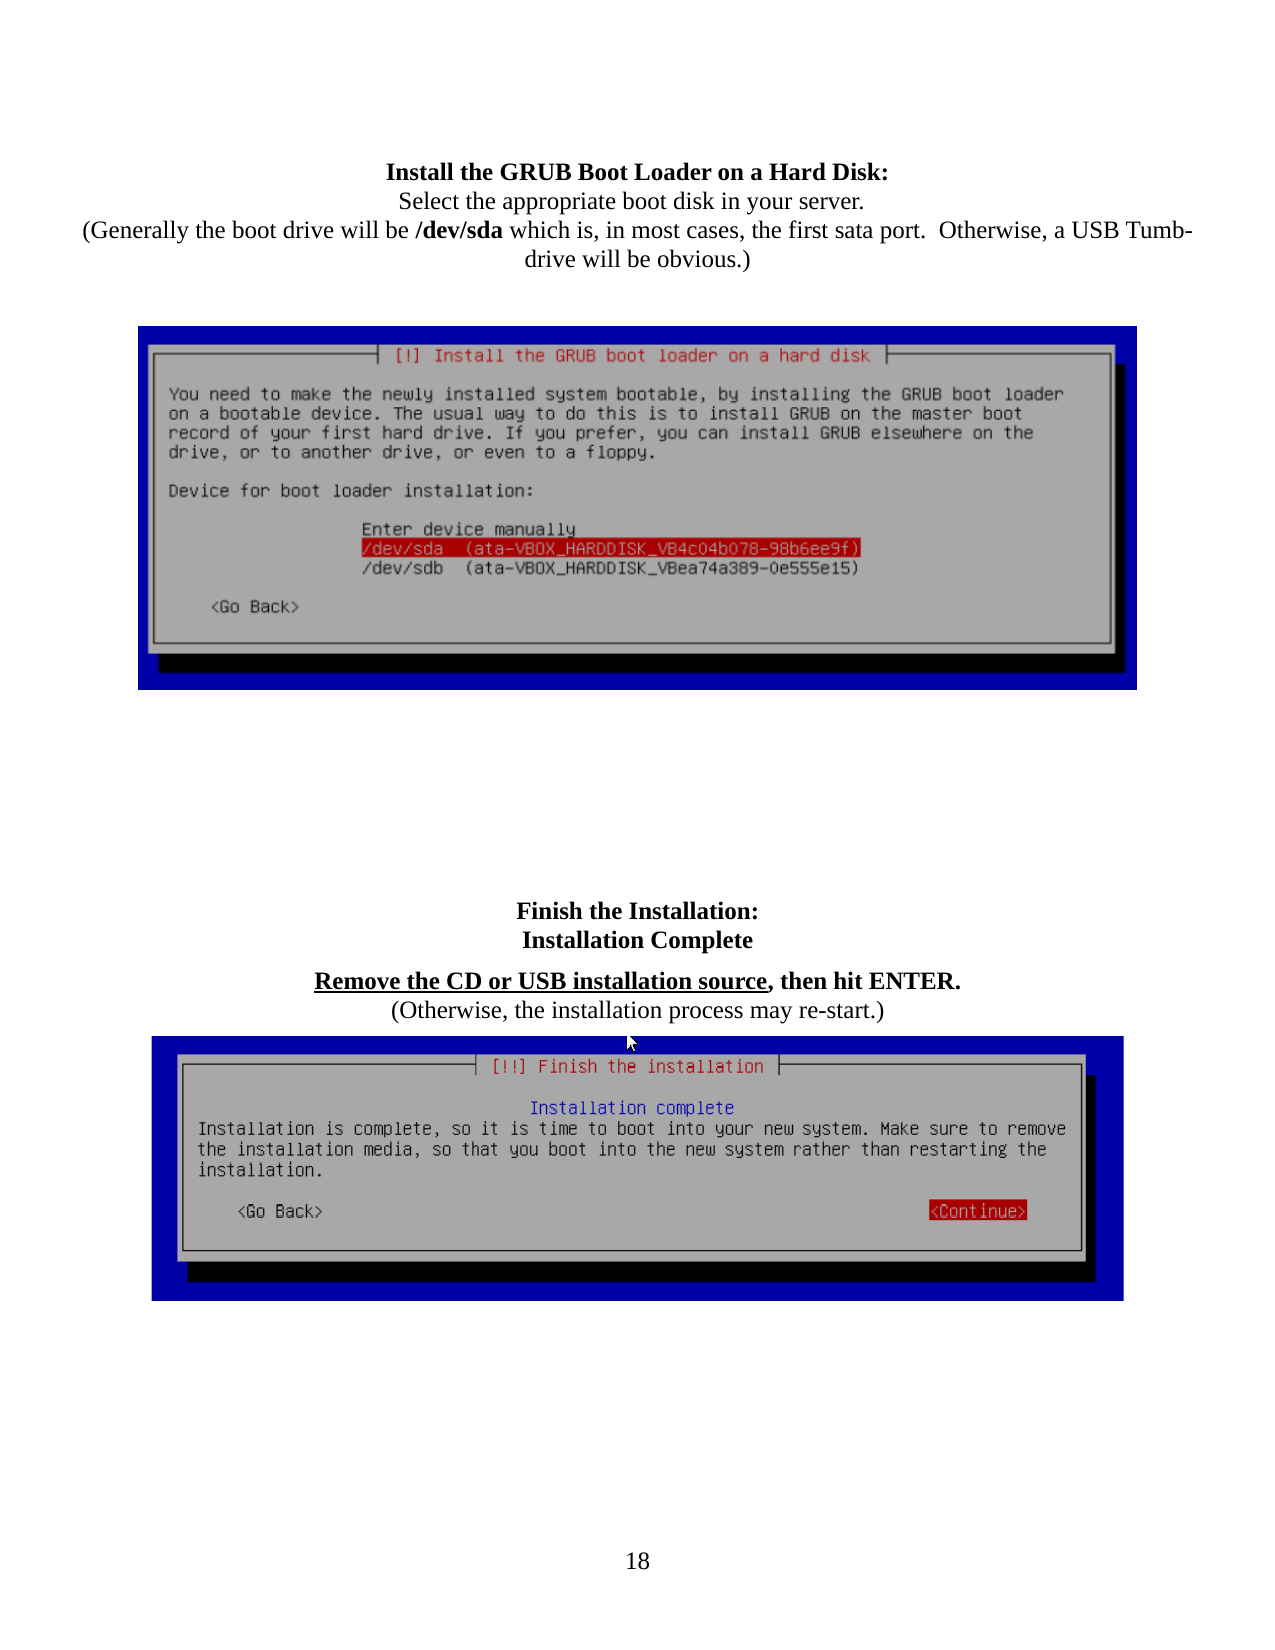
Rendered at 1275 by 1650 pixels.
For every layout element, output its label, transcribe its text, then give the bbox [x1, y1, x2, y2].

text Remove the CD or USB installation source, then hit ENTER. (Otherwise, the installation process may re-start.) [75, 966, 1200, 1024]
picture [138, 326, 1137, 690]
text Finish the Installation: Installation Complete [75, 896, 1200, 954]
text Install the GRUB Boot Loader on a Hard Disk: Select the appropriate boot disk in your server. (Generally the boot drive will be /dev/sda which is, in most cases, the first sata port. Otherwise, a USB Tumb-drive will be obvious.) [75, 157, 1200, 272]
picture [151, 1036, 1124, 1301]
